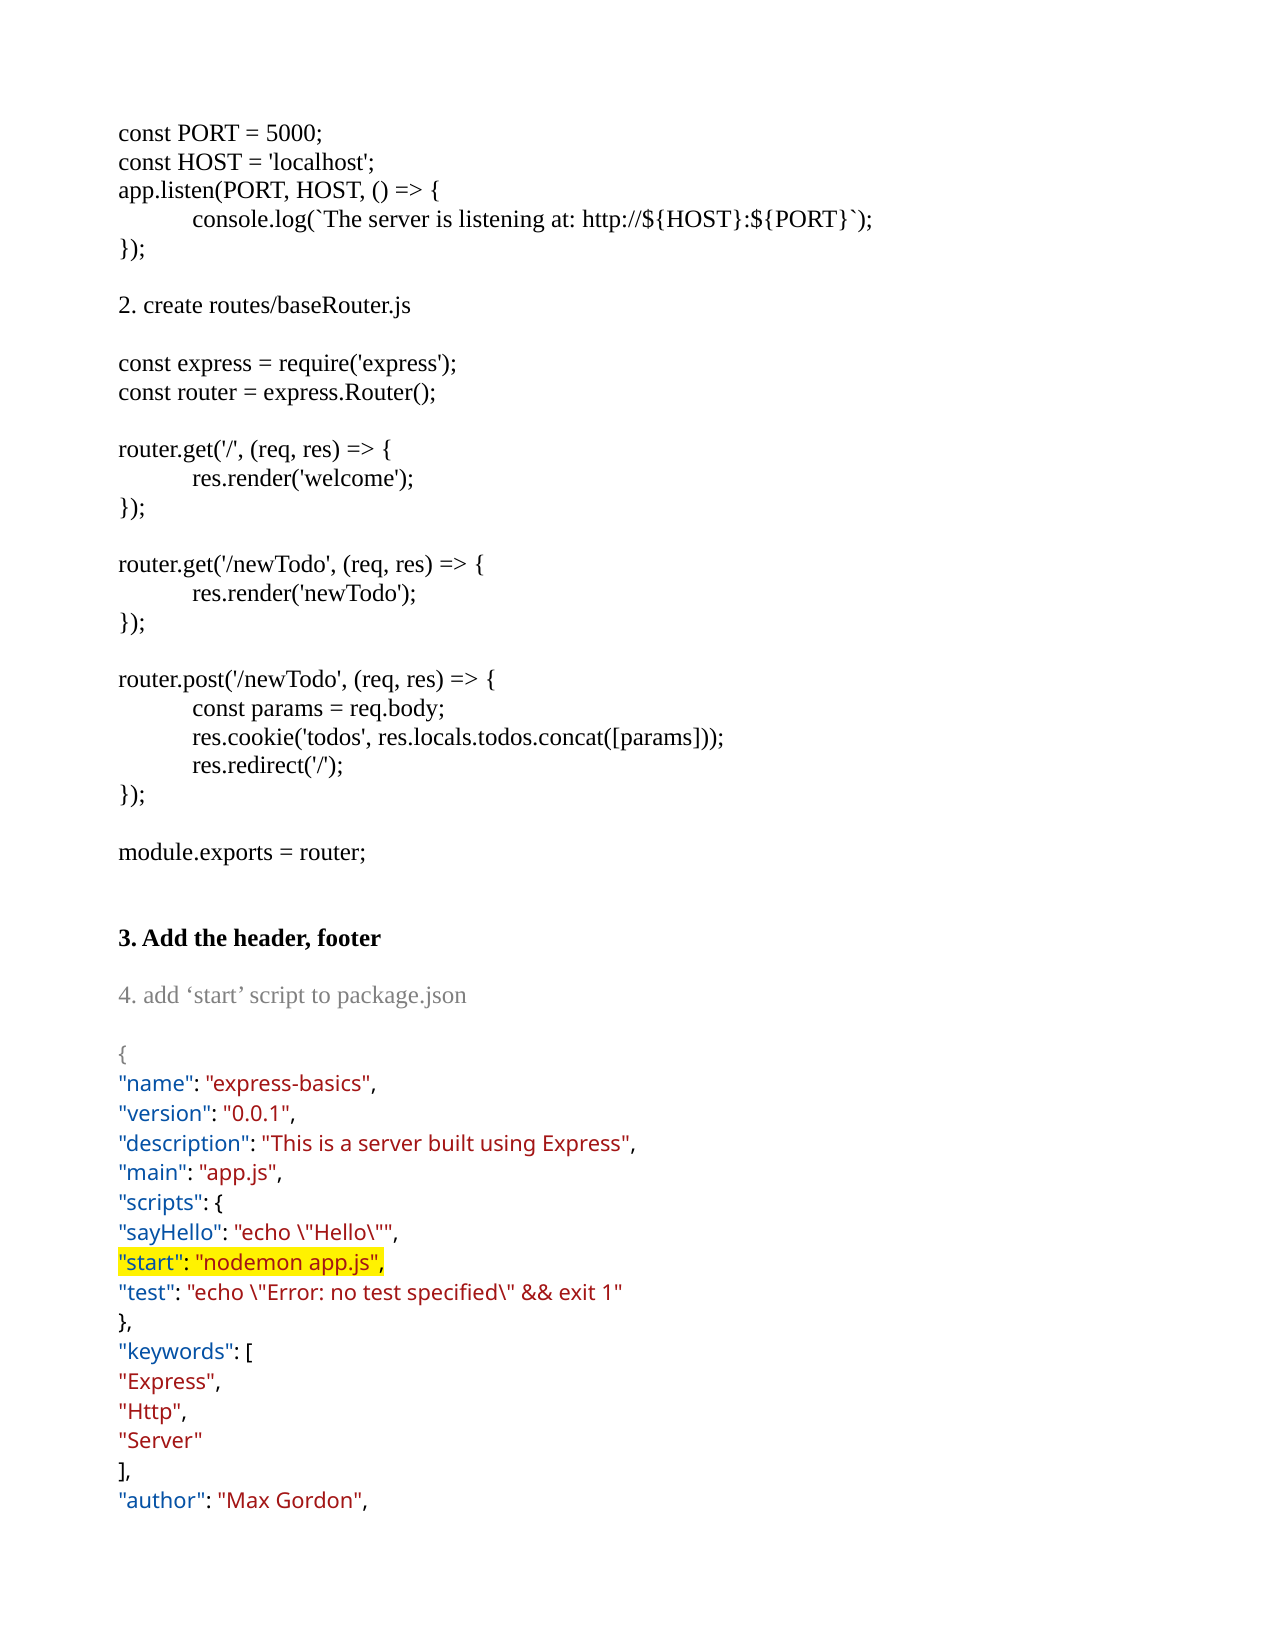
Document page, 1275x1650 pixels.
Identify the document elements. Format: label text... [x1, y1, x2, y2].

text "scripts": { [118, 1187, 1157, 1217]
text router.post('/newTodo', (req, res) => { [118, 664, 1157, 693]
text res.cookie('todos', res.locals.todos.concat([params])); [118, 722, 1157, 751]
text "author": "Max Gordon", [118, 1485, 1157, 1515]
text }, [118, 1306, 1157, 1336]
text const params = req.body; [118, 693, 1157, 722]
text "Http", [118, 1396, 1157, 1425]
text "Server" [118, 1425, 1157, 1455]
text 4. add ‘start’ script to package.json [118, 981, 1157, 1009]
text const PORT = 5000; [118, 118, 1157, 147]
text }); [118, 779, 1157, 808]
text const express = require('express'); [118, 348, 1157, 377]
text res.redirect('/'); [118, 751, 1157, 779]
text "start": "nodemon app.js", [118, 1247, 1157, 1276]
text "test": "echo \"Error: no test specified\" && exit 1" [118, 1276, 1157, 1306]
text { [118, 1038, 1157, 1068]
text "main": "app.js", [118, 1157, 1157, 1187]
text "description": "This is a server built using Express", [118, 1127, 1157, 1157]
text router.get('/newTodo', (req, res) => { [118, 549, 1157, 578]
text 2. create routes/baseRouter.js [118, 291, 1157, 319]
text res.render('welcome'); [118, 463, 1157, 492]
text const router = express.Router(); [118, 377, 1157, 406]
text app.listen(PORT, HOST, () => { [118, 176, 1157, 204]
text const HOST = 'localhost'; [118, 147, 1157, 176]
text "Express", [118, 1366, 1157, 1396]
text "keywords": [ [118, 1336, 1157, 1366]
text res.render('newTodo'); [118, 578, 1157, 607]
text module.exports = router; [118, 837, 1157, 866]
text }); [118, 492, 1157, 521]
text }); [118, 607, 1157, 636]
text console.log(`The server is listening at: http://${HOST}:${PORT}`); [118, 204, 1157, 233]
text "sayHello": "echo \"Hello\"", [118, 1217, 1157, 1247]
text 3. Add the header, footer [118, 923, 1157, 952]
text "name": "express-basics", [118, 1068, 1157, 1098]
text "version": "0.0.1", [118, 1098, 1157, 1127]
text ], [118, 1455, 1157, 1485]
text router.get('/', (req, res) => { [118, 434, 1157, 463]
text }); [118, 233, 1157, 262]
